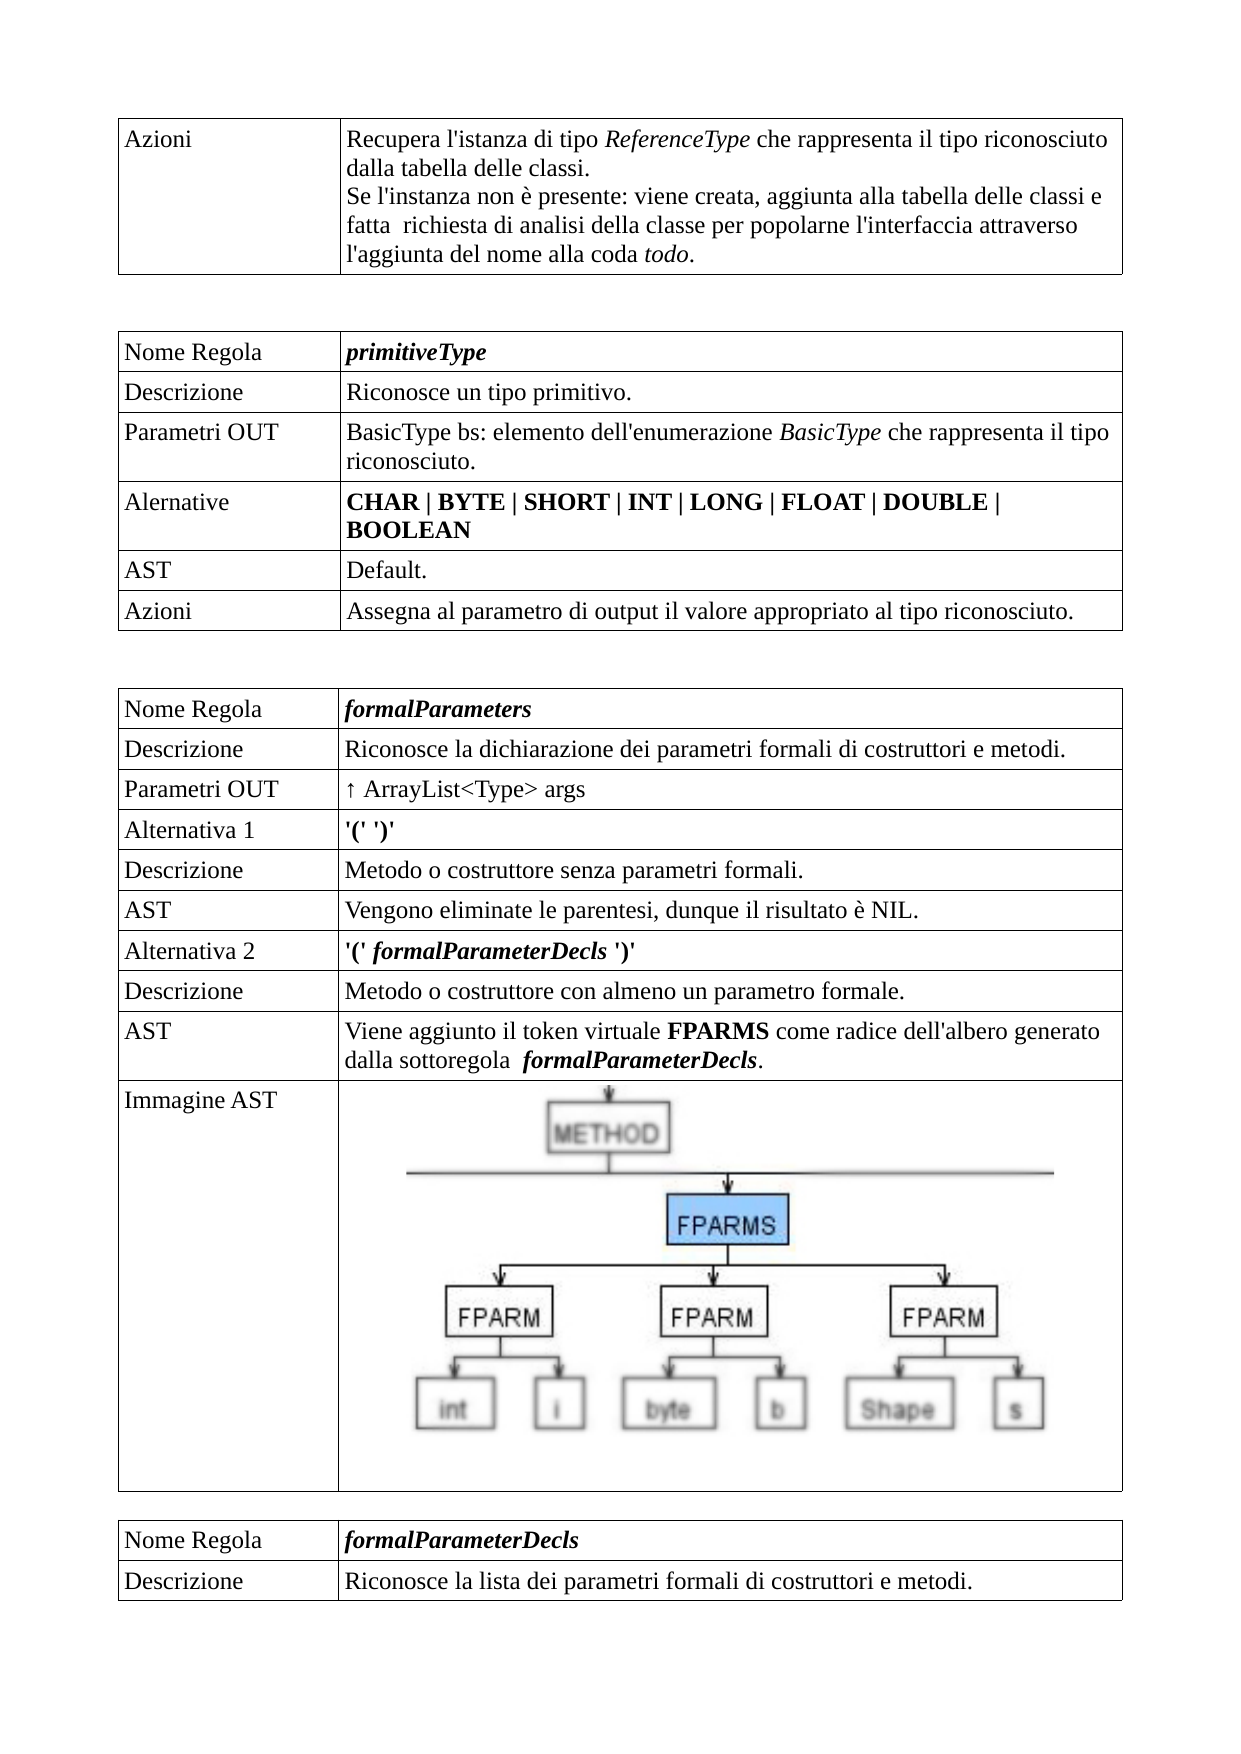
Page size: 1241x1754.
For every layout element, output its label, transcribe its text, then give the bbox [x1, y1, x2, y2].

table_cell Riconosce la dichiarazione dei parametri formali di costruttori e metodi. [339, 729, 1122, 769]
table_cell Riconosce un tipo primitivo. [341, 372, 1122, 412]
table_cell CHAR | BYTE | SHORT | INT | LONG | FLOAT | DOUBLE | BOOLEAN [341, 482, 1122, 550]
table_cell Descrizione [119, 850, 338, 889]
table_header formalParameters [339, 689, 1122, 728]
table_cell Immagine AST [119, 1081, 338, 1491]
table_cell AST [119, 891, 338, 930]
picture [406, 1085, 1055, 1457]
table_header Nome Regola [119, 332, 340, 371]
table_cell [339, 1081, 1122, 1491]
table_cell '(' ')' [339, 810, 1122, 849]
table_cell Descrizione [119, 971, 338, 1011]
table_cell Metodo o costruttore senza parametri formali. [339, 850, 1122, 889]
table_cell AST [119, 1012, 338, 1079]
table_cell BasicType bs: elemento dell'enumerazione BasicType che rappresenta il tipo riconosciuto. [341, 413, 1122, 481]
table_cell Recupera l'istanza di tipo ReferenceType che rappresenta il tipo riconosciuto dalla tabella delle classi. Se l'instanza non è presente: viene creata, aggiunta alla tabella delle classi e fatta richiesta di analisi della classe per popolarne l'interfaccia attraverso l'aggiunta del nome alla coda todo. [341, 119, 1122, 273]
table_cell Parametri OUT [119, 413, 340, 481]
table_header primitiveType [341, 332, 1122, 371]
table_cell Metodo o costruttore con almeno un parametro formale. [339, 971, 1122, 1011]
table_cell Alernative [119, 482, 340, 550]
table_cell ↑ ArrayList<Type> args [339, 770, 1122, 809]
table_cell Descrizione [119, 372, 340, 412]
table_cell '(' formalParameterDecls ')' [339, 931, 1122, 970]
table_header formalParameterDecls [339, 1521, 1122, 1560]
table_header Nome Regola [119, 1521, 338, 1560]
table_cell Azioni [119, 119, 340, 273]
table_cell Viene aggiunto il token virtuale FPARMS come radice dell'albero generato dalla sottoregola formalParameterDecls. [339, 1012, 1122, 1079]
table_cell Azioni [119, 591, 340, 630]
table_cell Alternativa 2 [119, 931, 338, 970]
table_cell Parametri OUT [119, 770, 338, 809]
table_cell Vengono eliminate le parentesi, dunque il risultato è NIL. [339, 891, 1122, 930]
table_cell Descrizione [119, 1561, 338, 1600]
table_header Nome Regola [119, 689, 338, 728]
table_cell Descrizione [119, 729, 338, 769]
table_cell Assegna al parametro di output il valore appropriato al tipo riconosciuto. [341, 591, 1122, 630]
table_cell Riconosce la lista dei parametri formali di costruttori e metodi. [339, 1561, 1122, 1600]
table_cell Default. [341, 551, 1122, 590]
table_cell Alternativa 1 [119, 810, 338, 849]
table_cell AST [119, 551, 340, 590]
